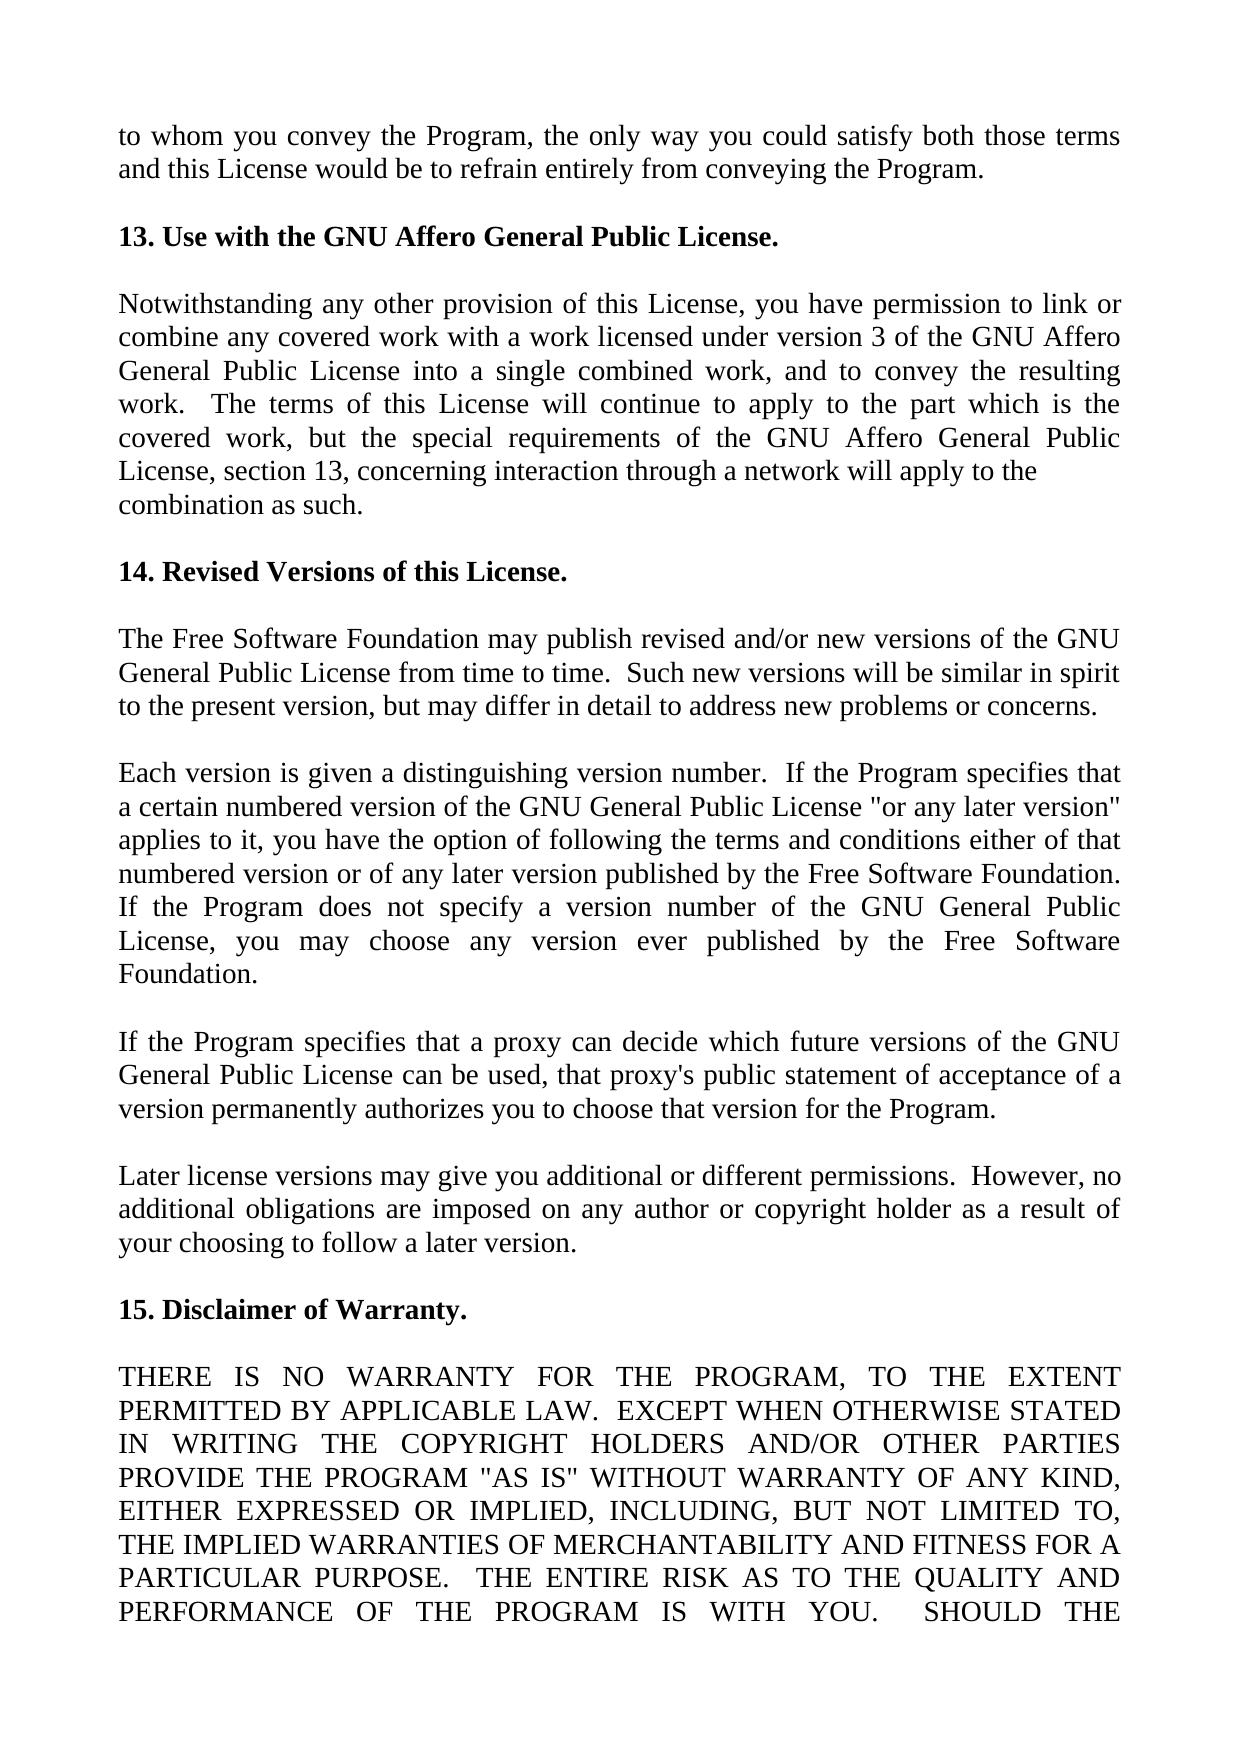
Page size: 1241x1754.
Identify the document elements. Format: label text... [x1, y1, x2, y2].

text Later license versions may give you additional or different permissions. However, no additional obligations are imposed on any author or copyright holder as a result of your choosing to follow a later version. [118, 1158, 1122, 1258]
text The Free Software Foundation may publish revised and/or new versions of the GNU General Public License from time to time. Such new versions will be similar in spirit to the present version, but may differ in detail to address new problems or concerns. [118, 621, 1122, 722]
text 13. Use with the GNU Affero General Public License. [118, 219, 1122, 252]
text combination as such. [118, 487, 1122, 521]
text 14. Revised Versions of this License. [118, 554, 1122, 588]
text If the Program specifies that a proxy can decide which future versions of the GNU General Public License can be used, that proxy's public statement of acceptance of a version permanently authorizes you to choose that version for the Program. [118, 1024, 1122, 1124]
text to whom you convey the Program, the only way you could satisfy both those terms and this License would be to refrain entirely from conveying the Program. [118, 118, 1122, 185]
text 15. Disclaimer of Warranty. [118, 1292, 1122, 1326]
text THERE IS NO WARRANTY FOR THE PROGRAM, TO THE EXTENT PERMITTED BY APPLICABLE LAW. EXCEPT WHEN OTHERWISE STATED IN WRITING THE COPYRIGHT HOLDERS AND/OR OTHER PARTIES PROVIDE THE PROGRAM "AS IS" WITHOUT WARRANTY OF ANY KIND, EITHER EXPRESSED OR IMPLIED, INCLUDING, BUT NOT LIMITED TO, THE IMPLIED WARRANTIES OF MERCHANTABILITY AND FITNESS FOR A PARTICULAR PURPOSE. THE ENTIRE RISK AS TO THE QUALITY AND PERFORMANCE OF THE PROGRAM IS WITH YOU. SHOULD THE [118, 1359, 1122, 1627]
text Notwithstanding any other provision of this License, you have permission to link or combine any covered work with a work licensed under version 3 of the GNU Affero General Public License into a single combined work, and to convey the resulting work. The terms of this License will continue to apply to the part which is the covered work, but the special requirements of the GNU Affero General Public License, section 13, concerning interaction through a network will apply to the [118, 286, 1122, 487]
text Each version is given a distinguishing version number. If the Program specifies that a certain numbered version of the GNU General Public License "or any later version" applies to it, you have the option of following the terms and conditions either of that numbered version or of any later version published by the Free Software Foundation. If the Program does not specify a version number of the GNU General Public License, you may choose any version ever published by the Free Software Foundation. [118, 755, 1122, 990]
